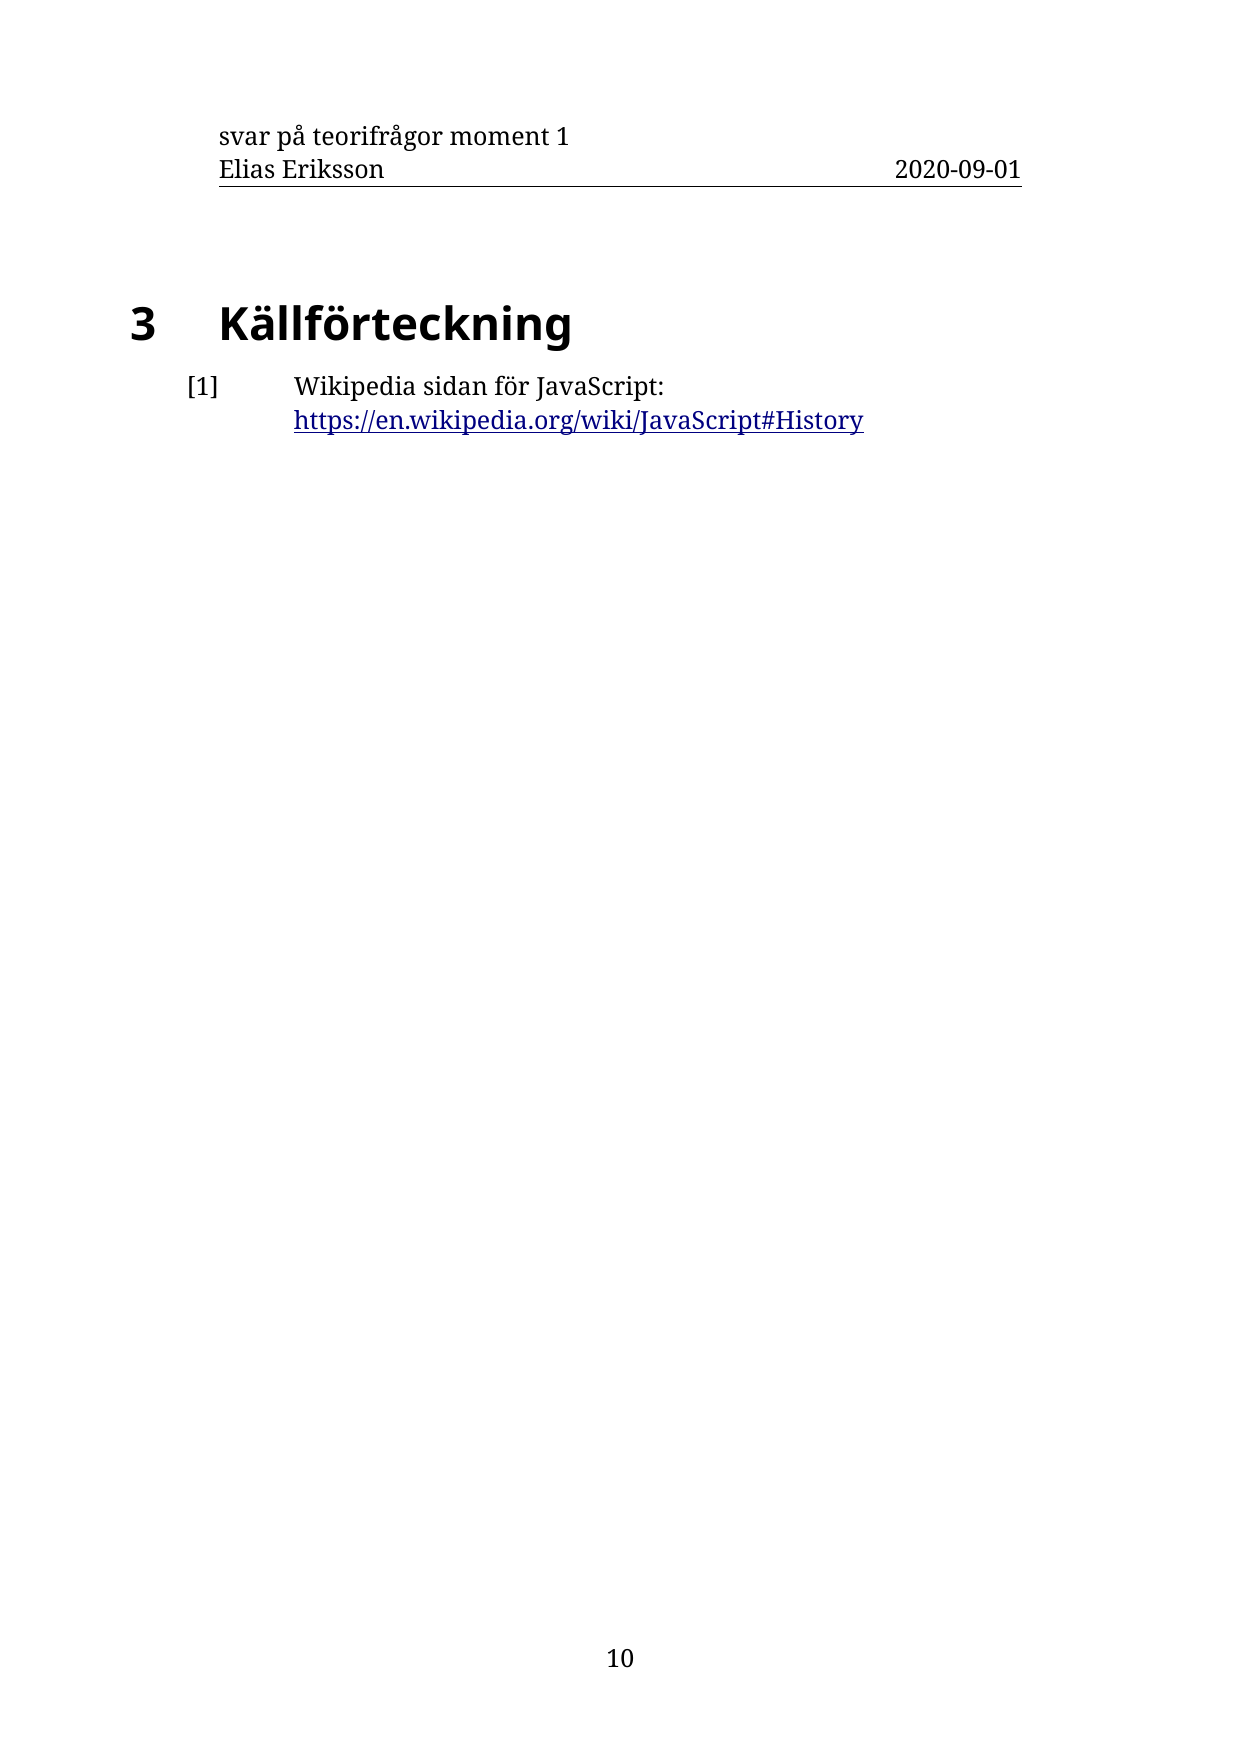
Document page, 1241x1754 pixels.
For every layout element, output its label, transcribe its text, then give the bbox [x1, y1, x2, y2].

subtitle Källförteckning [130, 291, 1022, 353]
list Wikipedia sidan för JavaScript: https://en.wikipedia.org/wiki/JavaScript#History [218, 369, 1022, 437]
